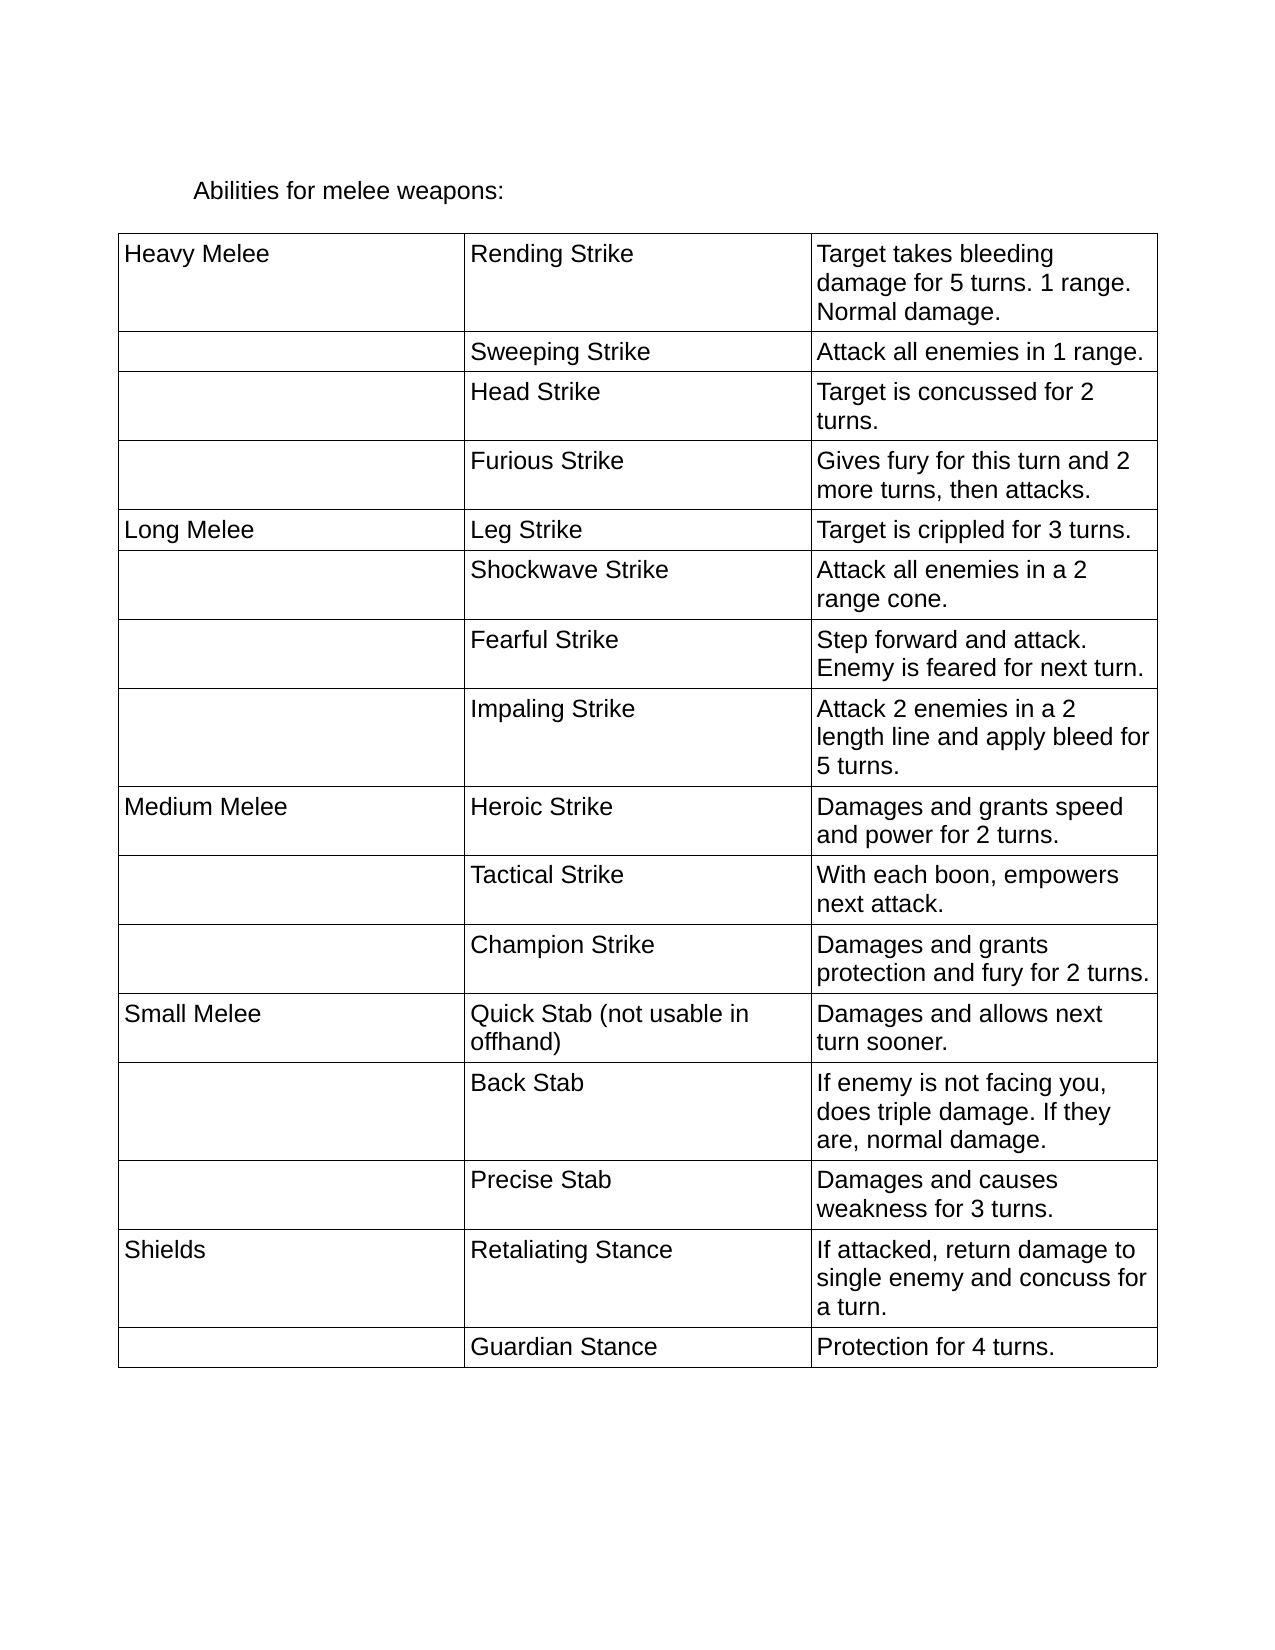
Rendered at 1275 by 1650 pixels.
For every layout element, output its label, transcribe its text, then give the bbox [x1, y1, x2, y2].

table_cell Attack 2 enemies in a 2 length line and apply bleed for 5 turns. [812, 689, 1157, 786]
text Abilities for melee weapons: [118, 176, 1157, 204]
table_cell Furious Strike [465, 441, 811, 509]
table_cell [119, 1063, 464, 1160]
table_header Target takes bleeding damage for 5 turns. 1 range. Normal damage. [812, 234, 1157, 331]
table_header Rending Strike [465, 234, 811, 331]
table_cell Gives fury for this turn and 2 more turns, then attacks. [812, 441, 1157, 509]
table_cell Retaliating Stance [465, 1230, 811, 1327]
table_cell Medium Melee [119, 787, 464, 855]
table_cell Damages and causes weakness for 3 turns. [812, 1161, 1157, 1229]
table_cell Attack all enemies in a 2 range cone. [812, 551, 1157, 619]
table_cell [119, 1161, 464, 1229]
table_header Heavy Melee [119, 234, 464, 331]
table_cell Leg Strike [465, 510, 811, 550]
table_cell Head Strike [465, 372, 811, 440]
table_cell Precise Stab [465, 1161, 811, 1229]
table_cell [119, 1328, 464, 1367]
table_cell Target is concussed for 2 turns. [812, 372, 1157, 440]
table_cell [119, 372, 464, 440]
table_cell [119, 856, 464, 924]
table_cell Champion Strike [465, 925, 811, 993]
table_cell [119, 689, 464, 786]
table_cell [119, 332, 464, 371]
table_cell Damages and grants speed and power for 2 turns. [812, 787, 1157, 855]
table_cell If attacked, return damage to single enemy and concuss for a turn. [812, 1230, 1157, 1327]
table_cell Attack all enemies in 1 range. [812, 332, 1157, 371]
table_cell Heroic Strike [465, 787, 811, 855]
table_cell Back Stab [465, 1063, 811, 1160]
table_cell Impaling Strike [465, 689, 811, 786]
table_cell Tactical Strike [465, 856, 811, 924]
table_cell Damages and grants protection and fury for 2 turns. [812, 925, 1157, 993]
table_cell With each boon, empowers next attack. [812, 856, 1157, 924]
table_cell [119, 551, 464, 619]
table_cell [119, 925, 464, 993]
table_cell Step forward and attack. Enemy is feared for next turn. [812, 620, 1157, 688]
table_cell Sweeping Strike [465, 332, 811, 371]
table_cell Quick Stab (not usable in offhand) [465, 994, 811, 1062]
table_cell Guardian Stance [465, 1328, 811, 1367]
table_cell Fearful Strike [465, 620, 811, 688]
table_cell Damages and allows next turn sooner. [812, 994, 1157, 1062]
table_cell Target is crippled for 3 turns. [812, 510, 1157, 550]
table_cell Protection for 4 turns. [812, 1328, 1157, 1367]
table_cell Shields [119, 1230, 464, 1327]
table_cell Shockwave Strike [465, 551, 811, 619]
table_cell If enemy is not facing you, does triple damage. If they are, normal damage. [812, 1063, 1157, 1160]
table_cell Long Melee [119, 510, 464, 550]
table_cell Small Melee [119, 994, 464, 1062]
table_cell [119, 441, 464, 509]
table_cell [119, 620, 464, 688]
